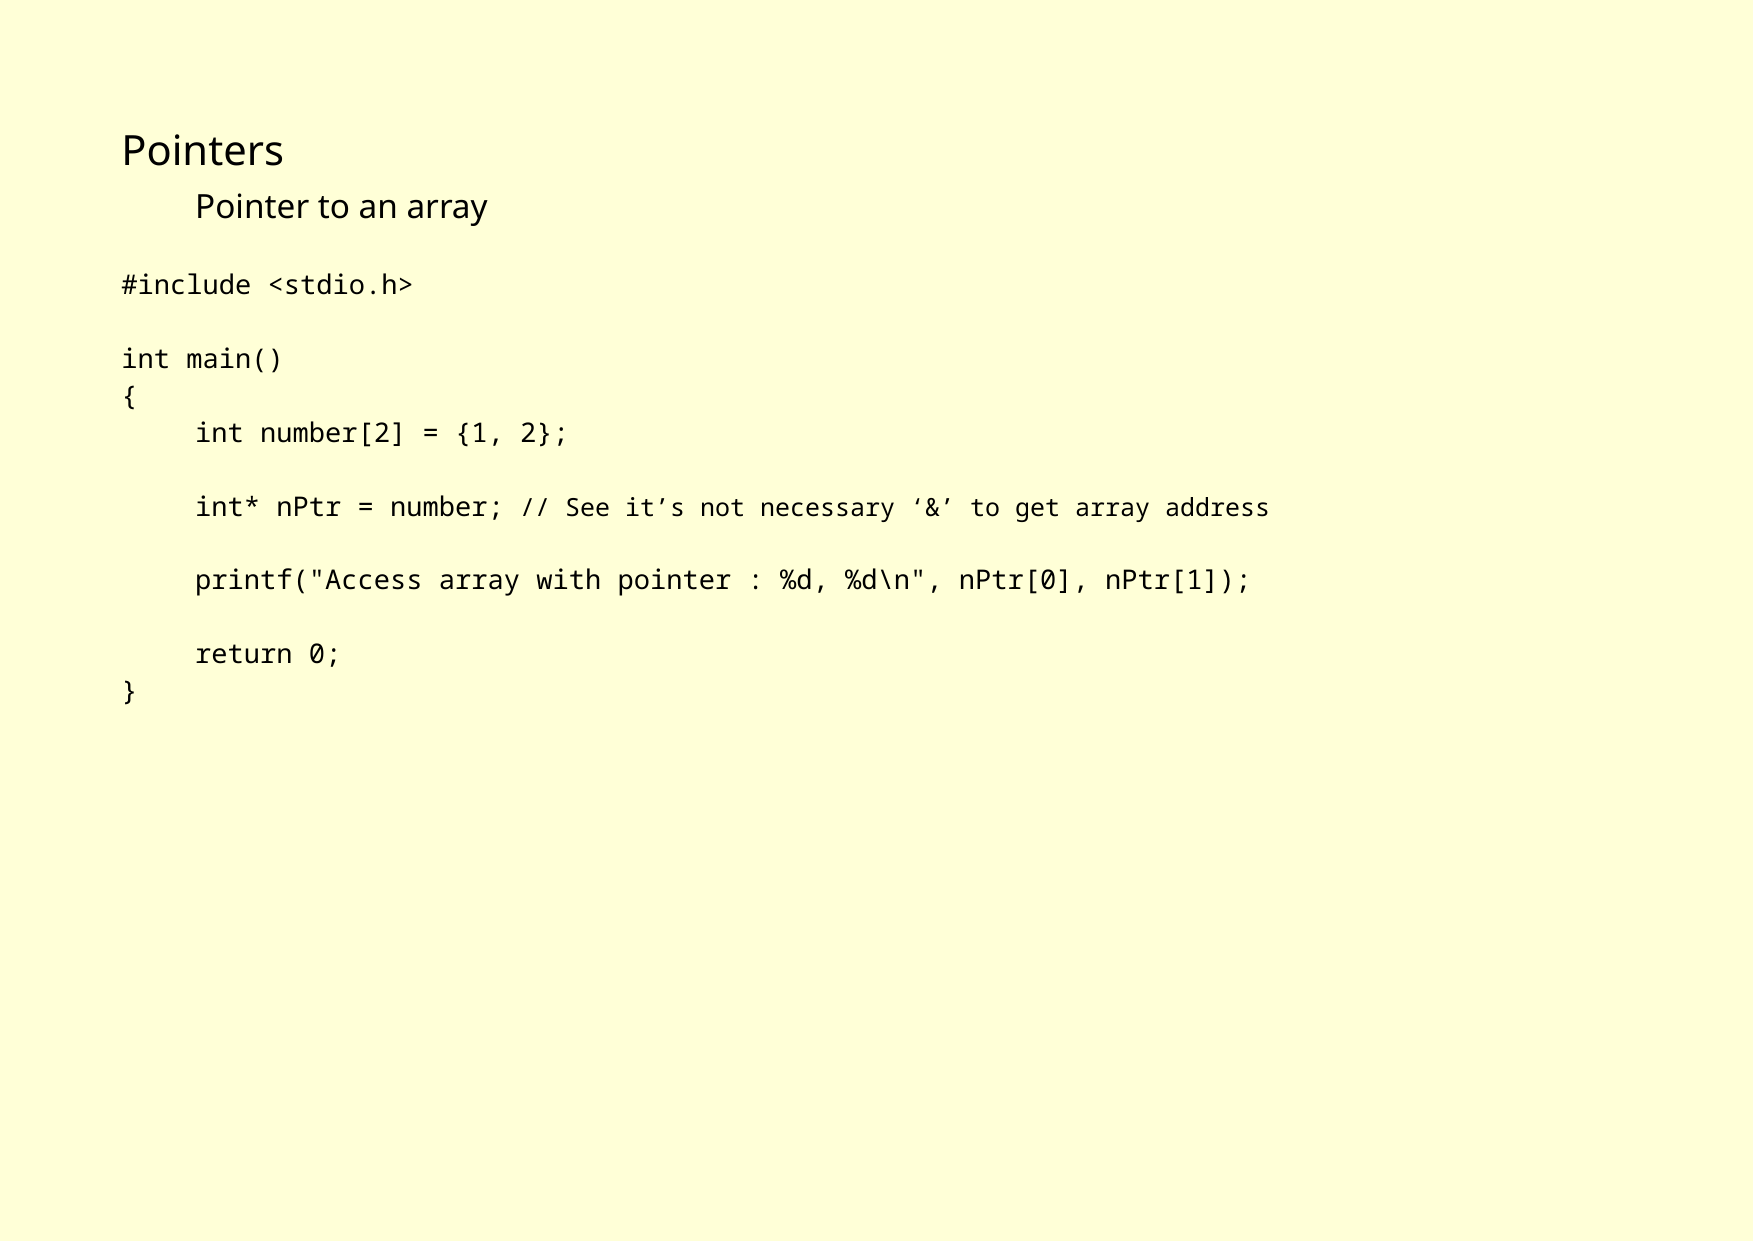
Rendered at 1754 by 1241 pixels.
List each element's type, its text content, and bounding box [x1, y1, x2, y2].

text printf("Access array with pointer : %d, %d\n", nPtr[0], nPtr[1]); [121, 561, 1632, 598]
text Pointers [121, 121, 1632, 178]
text #include <stdio.h> [121, 266, 1632, 303]
text { [121, 376, 1632, 413]
text int main() [121, 339, 1632, 376]
text } [121, 671, 1632, 708]
text return 0; [121, 634, 1632, 671]
text int* nPtr = number; // See it’s not necessary ‘&’ to get array address [121, 487, 1632, 524]
text Pointer to an array [121, 178, 1632, 229]
text int number[2] = {1, 2}; [121, 413, 1632, 450]
